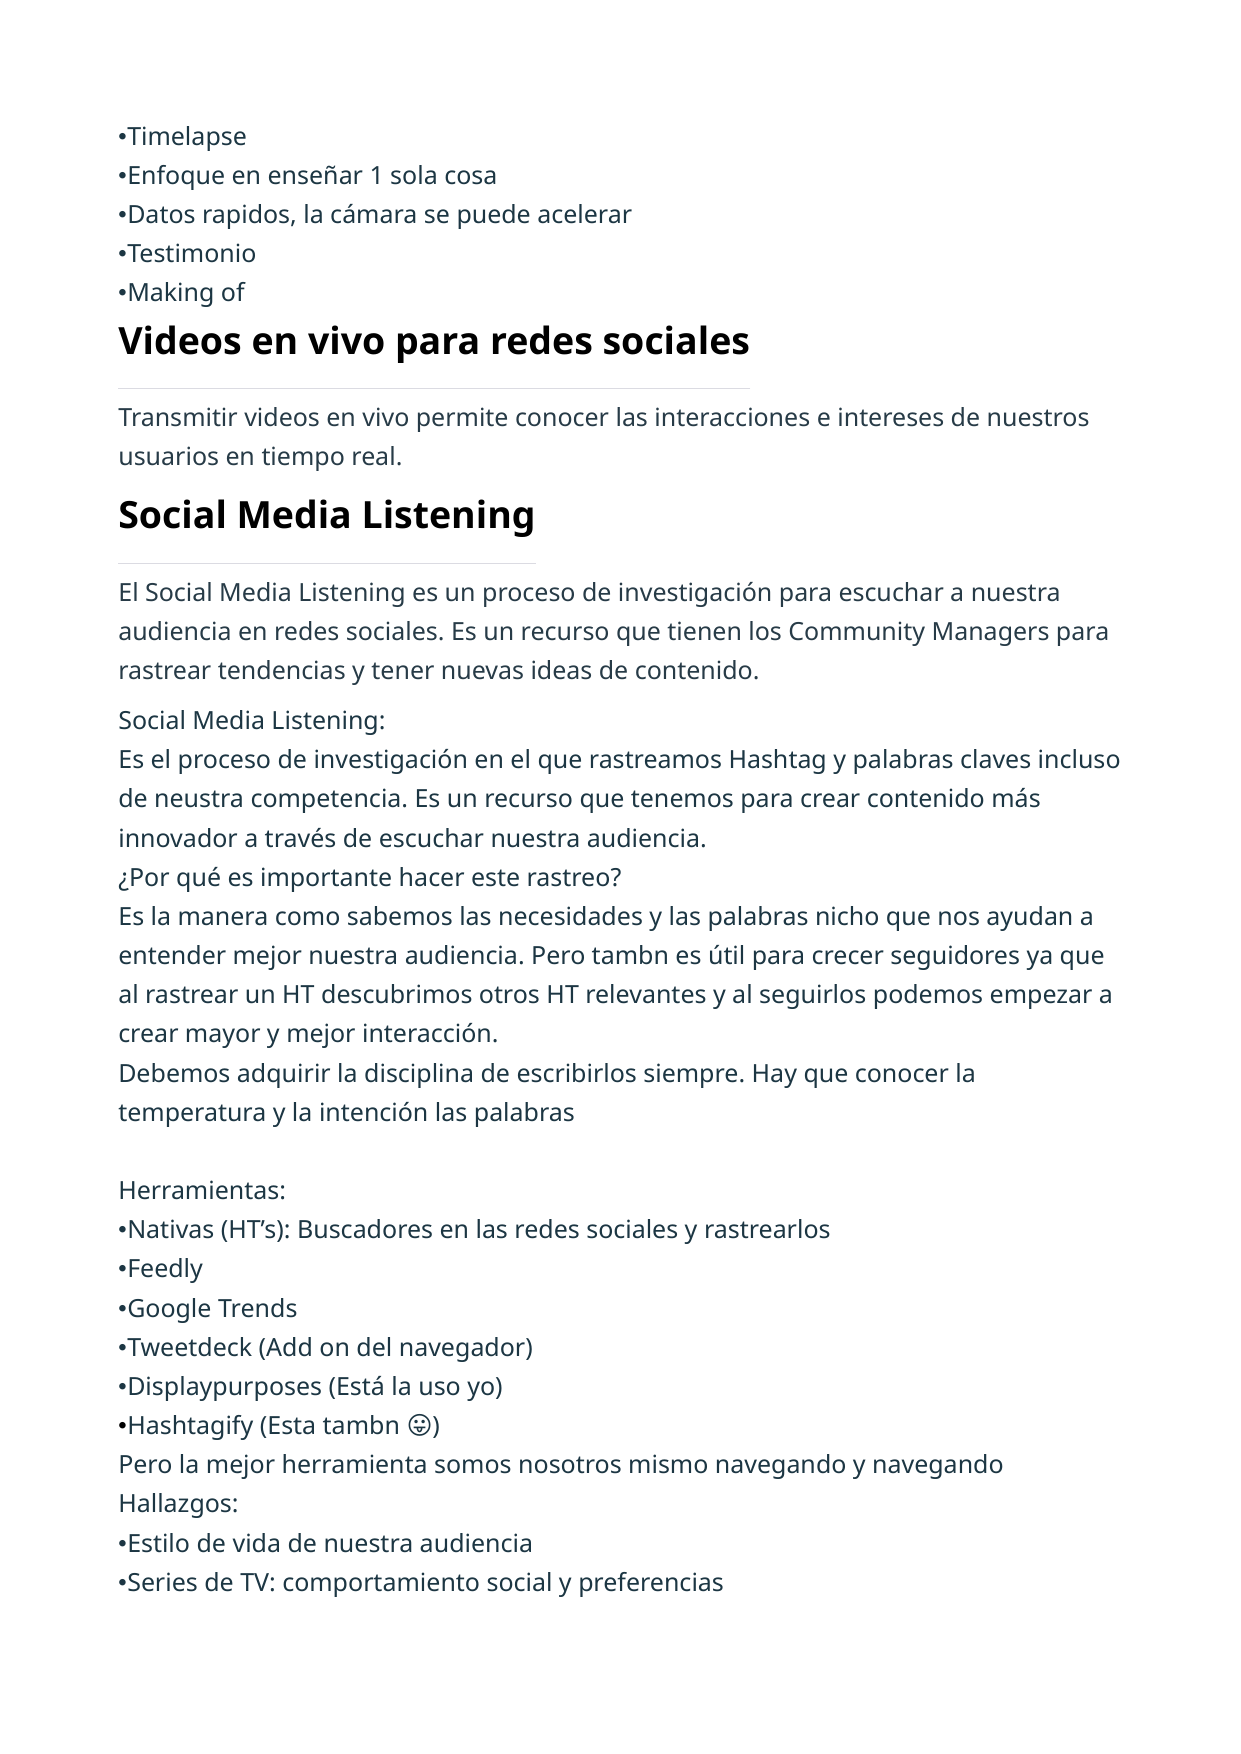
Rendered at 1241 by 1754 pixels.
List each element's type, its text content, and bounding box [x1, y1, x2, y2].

list Datos rapidos, la cámara se puede acelerar [118, 196, 1122, 231]
text Social Media Listening [118, 489, 1122, 563]
list Estilo de vida de nuestra audiencia [118, 1525, 1122, 1559]
text El Social Media Listening es un proceso de investigación para escuchar a nuestra audiencia en redes sociales. Es un recurso que tienen los Community Managers para rastrear tendencias y tener nuevas ideas de contenido. [118, 574, 1122, 687]
list Google Trends [118, 1290, 1122, 1324]
list Series de TV: comportamiento social y preferencias [118, 1564, 1122, 1598]
text Social Media Listening: Es el proceso de investigación en el que rastreamos Hashtag y palabras claves incluso de neustra competencia. Es un recurso que tenemos para crear contenido más innovador a través de escuchar nuestra audiencia. ¿Por qué es importante hacer este rastreo? Es la manera como sabemos las necesidades y las palabras nicho que nos ayudan a entender mejor nuestra audiencia. Pero tambn es útil para crecer seguidores ya que al rastrear un HT descubrimos otros HT relevantes y al seguirlos podemos empezar a crear mayor y mejor interacción. Debemos adquirir la disciplina de escribirlos siempre. Hay que conocer la temperatura y la intención las palabras Herramientas: [118, 703, 1122, 1207]
list Feedly [118, 1251, 1122, 1285]
list Nativas (HT’s): Buscadores en las redes sociales y rastrearlos [118, 1212, 1122, 1246]
list Making of [118, 275, 1122, 309]
list Timelapse [118, 118, 1122, 152]
list Displaypurposes (Está la uso yo) [118, 1368, 1122, 1403]
list Hashtagify (Esta tambn 😛) Pero la mejor herramienta somos nosotros mismo navegando y navegando Hallazgos: [118, 1408, 1122, 1520]
list Testimonio [118, 236, 1122, 270]
list Tweetdeck (Add on del navegador) [118, 1329, 1122, 1363]
text Transmitir videos en vivo permite conocer las interacciones e intereses de nuestros usuarios en tiempo real. [118, 399, 1122, 473]
list Enfoque en enseñar 1 sola cosa [118, 157, 1122, 191]
text Videos en vivo para redes sociales [118, 314, 1122, 388]
